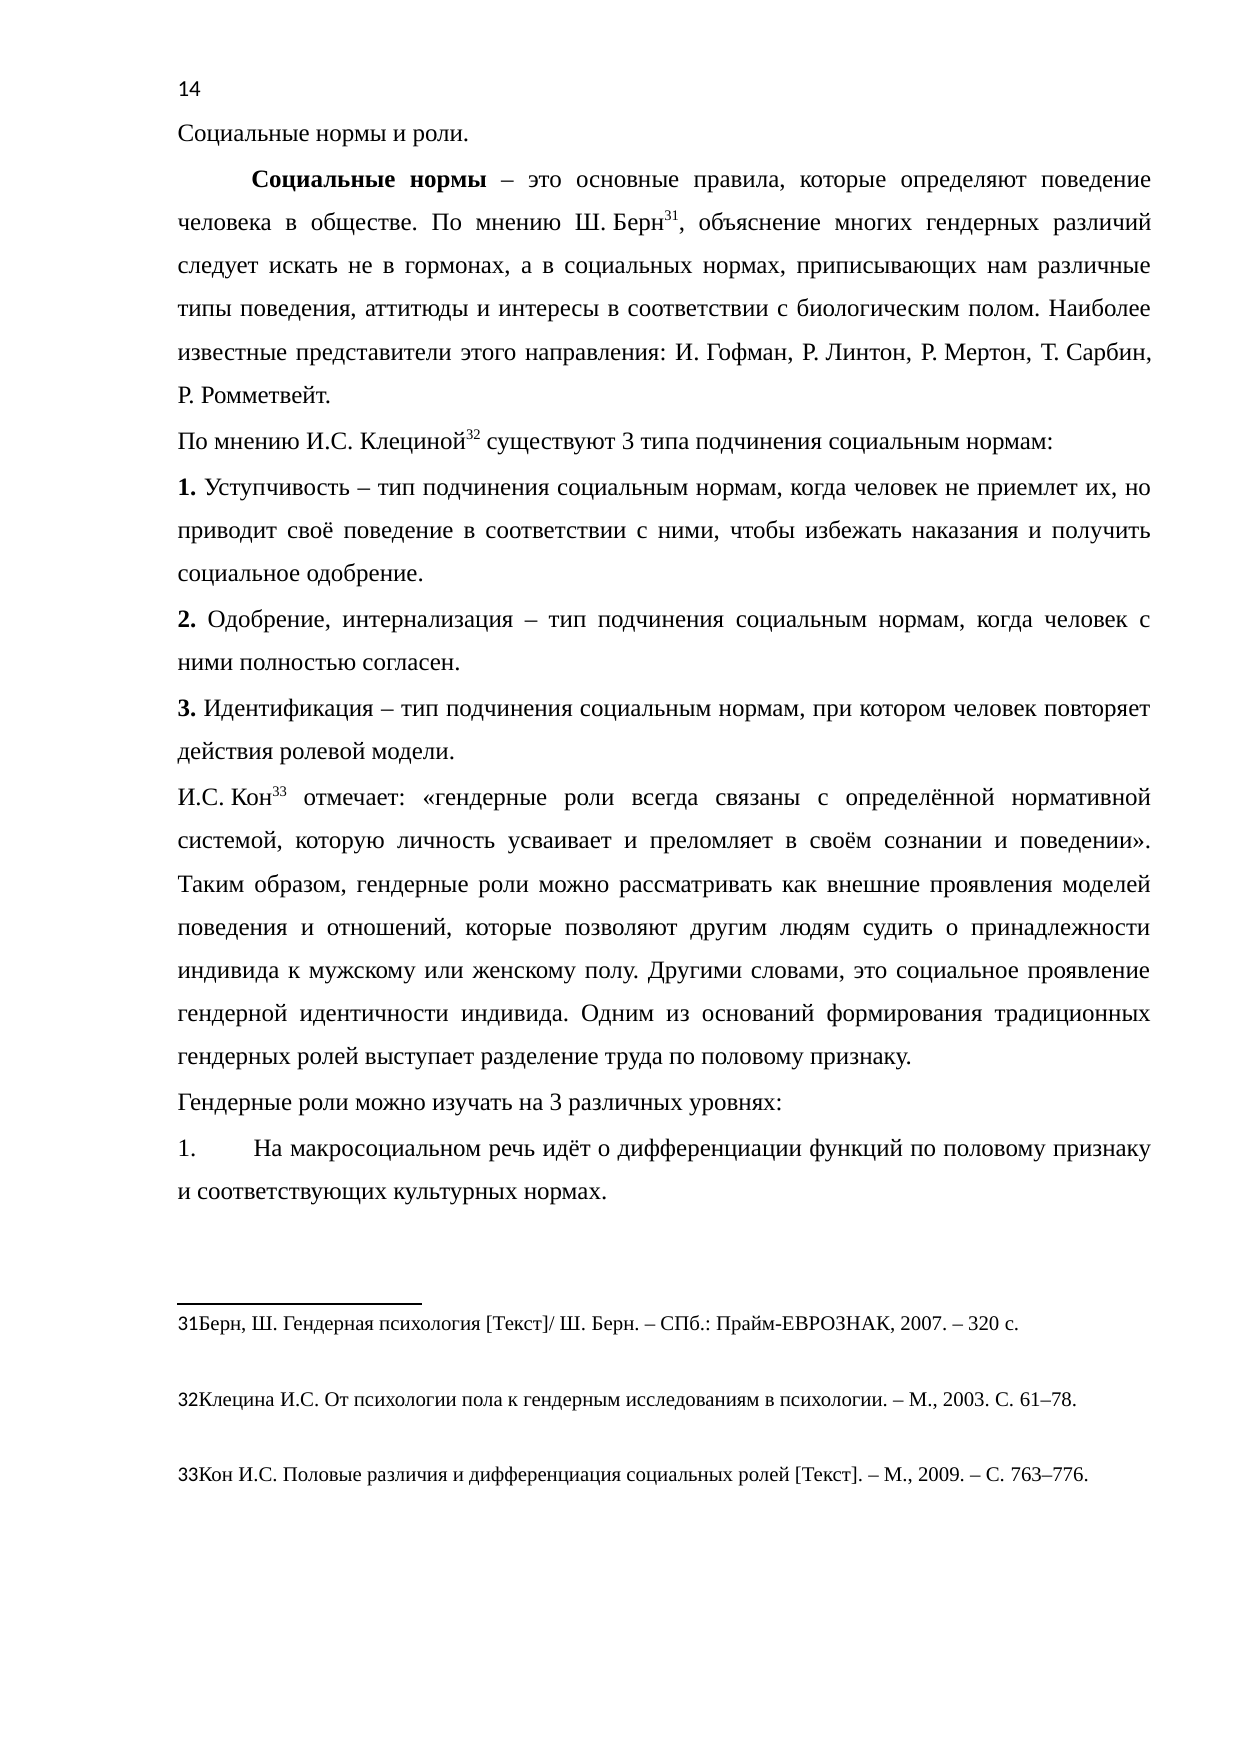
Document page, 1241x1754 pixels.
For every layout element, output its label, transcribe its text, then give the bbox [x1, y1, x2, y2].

text Берн, Ш. Гендерная психология [Текст]/ Ш. Берн. – СПб.: Прайм-ЕВРОЗНАК, 2007. – 320 с. [177, 1310, 1152, 1336]
text 3. Идентификация – тип подчинения социальным нормам, при котором человек повторяет действия ролевой модели. [177, 693, 1152, 765]
text 1. Уступчивость – тип подчинения социальным нормам, когда человек не приемлет их, но приводит своё поведение в соответствии с ними, чтобы избежать наказания и получить социальное одобрение. [177, 472, 1152, 587]
text Социальные нормы и роли. [177, 118, 1152, 147]
text Социальные нормы – это основные правила, которые определяют поведение человека в обществе. По мнению Ш. Берн, объяснение многих гендерных различий следует искать не в гормонах, а в социальных нормах, приписывающих нам различные типы поведения, аттитюды и интересы в соответствии с биологическим полом. Наиболее известные представители этого направления: И. Гофман, Р. Линтон, Р. Мертон, Т. Сарбин, Р. Ромметвейт. [177, 164, 1152, 408]
text По мнению И.С. Клециной существуют 3 типа подчинения социальным нормам: [177, 426, 1152, 454]
text И.С. Кон отмечает: «гендерные роли всегда связаны с определённой нормативной системой, которую личность усваивает и преломляет в своём сознании и поведении». Таким образом, гендерные роли можно рассматривать как внешние проявления моделей поведения и отношений, которые позволяют другим людям судить о принадлежности индивида к мужскому или женскому полу. Другими словами, это социальное проявление гендерной идентичности индивида. Одним из оснований формирования традиционных гендерных ролей выступает разделение труда по половому признаку. [177, 782, 1152, 1070]
text Клецина И.С. От психологии пола к гендерным исследованиям в психологии. – М., 2003. С. 61–78. [177, 1386, 1152, 1411]
text Гендерные роли можно изучать на 3 различных уровнях: [177, 1087, 1152, 1116]
text 1. На макросоциальном речь идёт о дифференциации функций по половому признаку и соответствующих культурных нормах. [177, 1133, 1152, 1205]
text 2. Одобрение, интернализация – тип подчинения социальным нормам, когда человек с ними полностью согласен. [177, 604, 1152, 676]
text Кон И.С. Половые различия и дифференциация социальных ролей [Текст]. – М., 2009. – С. 763–776. [177, 1461, 1152, 1487]
